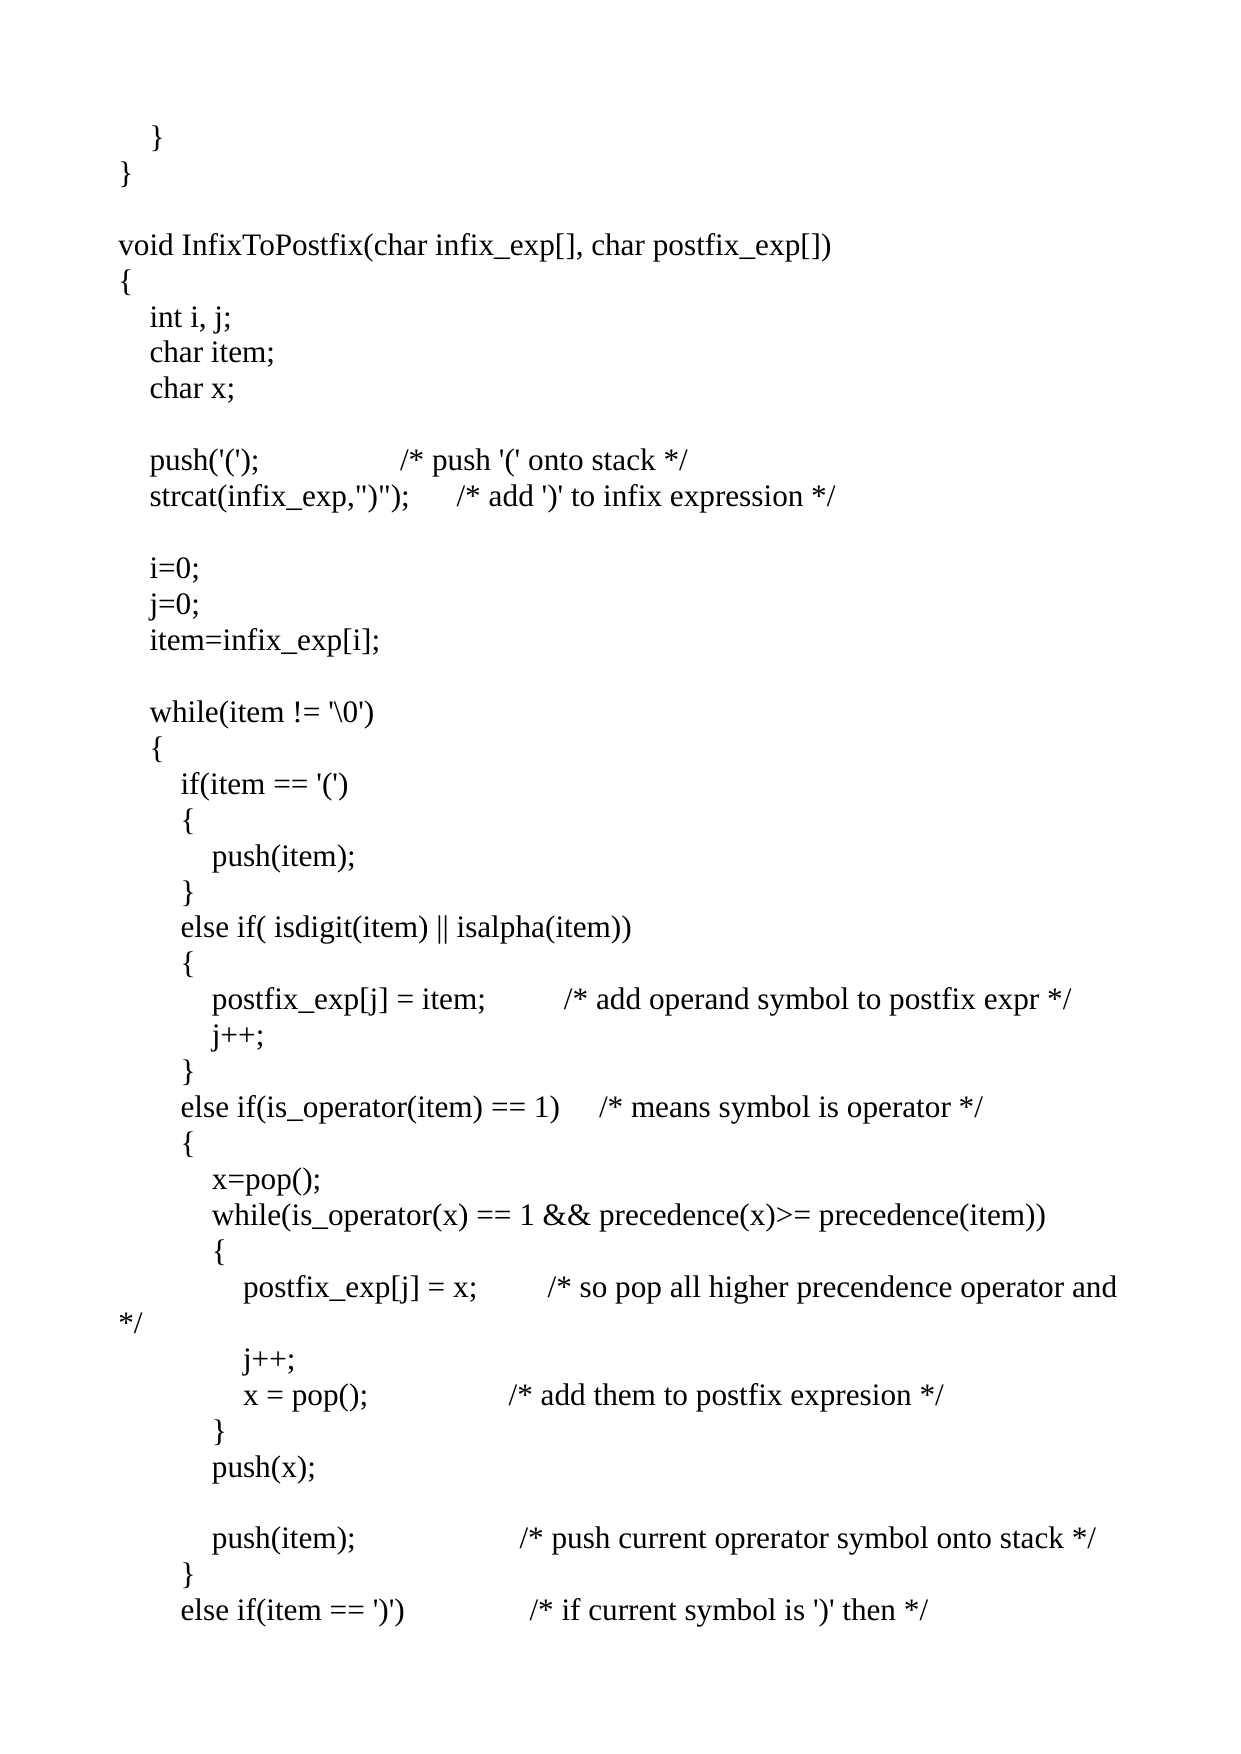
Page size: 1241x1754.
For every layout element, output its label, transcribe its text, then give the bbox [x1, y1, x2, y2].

text push(item); [118, 837, 1122, 873]
text { [118, 945, 1122, 981]
text else if( isdigit(item) || isalpha(item)) [118, 909, 1122, 945]
text } [118, 873, 1122, 909]
text j++; [118, 1017, 1122, 1052]
text i=0; [118, 549, 1122, 585]
text j=0; [118, 585, 1122, 621]
text while(item != '\0') [118, 693, 1122, 729]
text if(item == '(') [118, 765, 1122, 801]
text } [118, 1556, 1122, 1592]
text } [118, 118, 1122, 154]
text { [118, 801, 1122, 837]
text char x; [118, 370, 1122, 406]
text while(is_operator(x) == 1 && precedence(x)>= precedence(item)) [118, 1196, 1122, 1232]
text int i, j; [118, 298, 1122, 334]
text { [118, 1124, 1122, 1160]
text postfix_exp[j] = x; /* so pop all higher precendence operator and */ [118, 1268, 1122, 1340]
text x=pop(); [118, 1160, 1122, 1196]
text } [118, 154, 1122, 190]
text postfix_exp[j] = item; /* add operand symbol to postfix expr */ [118, 981, 1122, 1017]
text { [118, 262, 1122, 298]
text { [118, 1232, 1122, 1268]
text x = pop(); /* add them to postfix expresion */ [118, 1376, 1122, 1412]
text { [118, 729, 1122, 765]
text push('('); /* push '(' onto stack */ [118, 442, 1122, 477]
text } [118, 1412, 1122, 1448]
text } [118, 1052, 1122, 1088]
text char item; [118, 334, 1122, 370]
text else if(item == ')') /* if current symbol is ')' then */ [118, 1592, 1122, 1627]
text void InfixToPostfix(char infix_exp[], char postfix_exp[]) [118, 226, 1122, 262]
text push(x); [118, 1448, 1122, 1484]
text push(item); /* push current oprerator symbol onto stack */ [118, 1520, 1122, 1556]
text strcat(infix_exp,")"); /* add ')' to infix expression */ [118, 477, 1122, 513]
text item=infix_exp[i]; [118, 621, 1122, 657]
text else if(is_operator(item) == 1) /* means symbol is operator */ [118, 1088, 1122, 1124]
text j++; [118, 1340, 1122, 1376]
